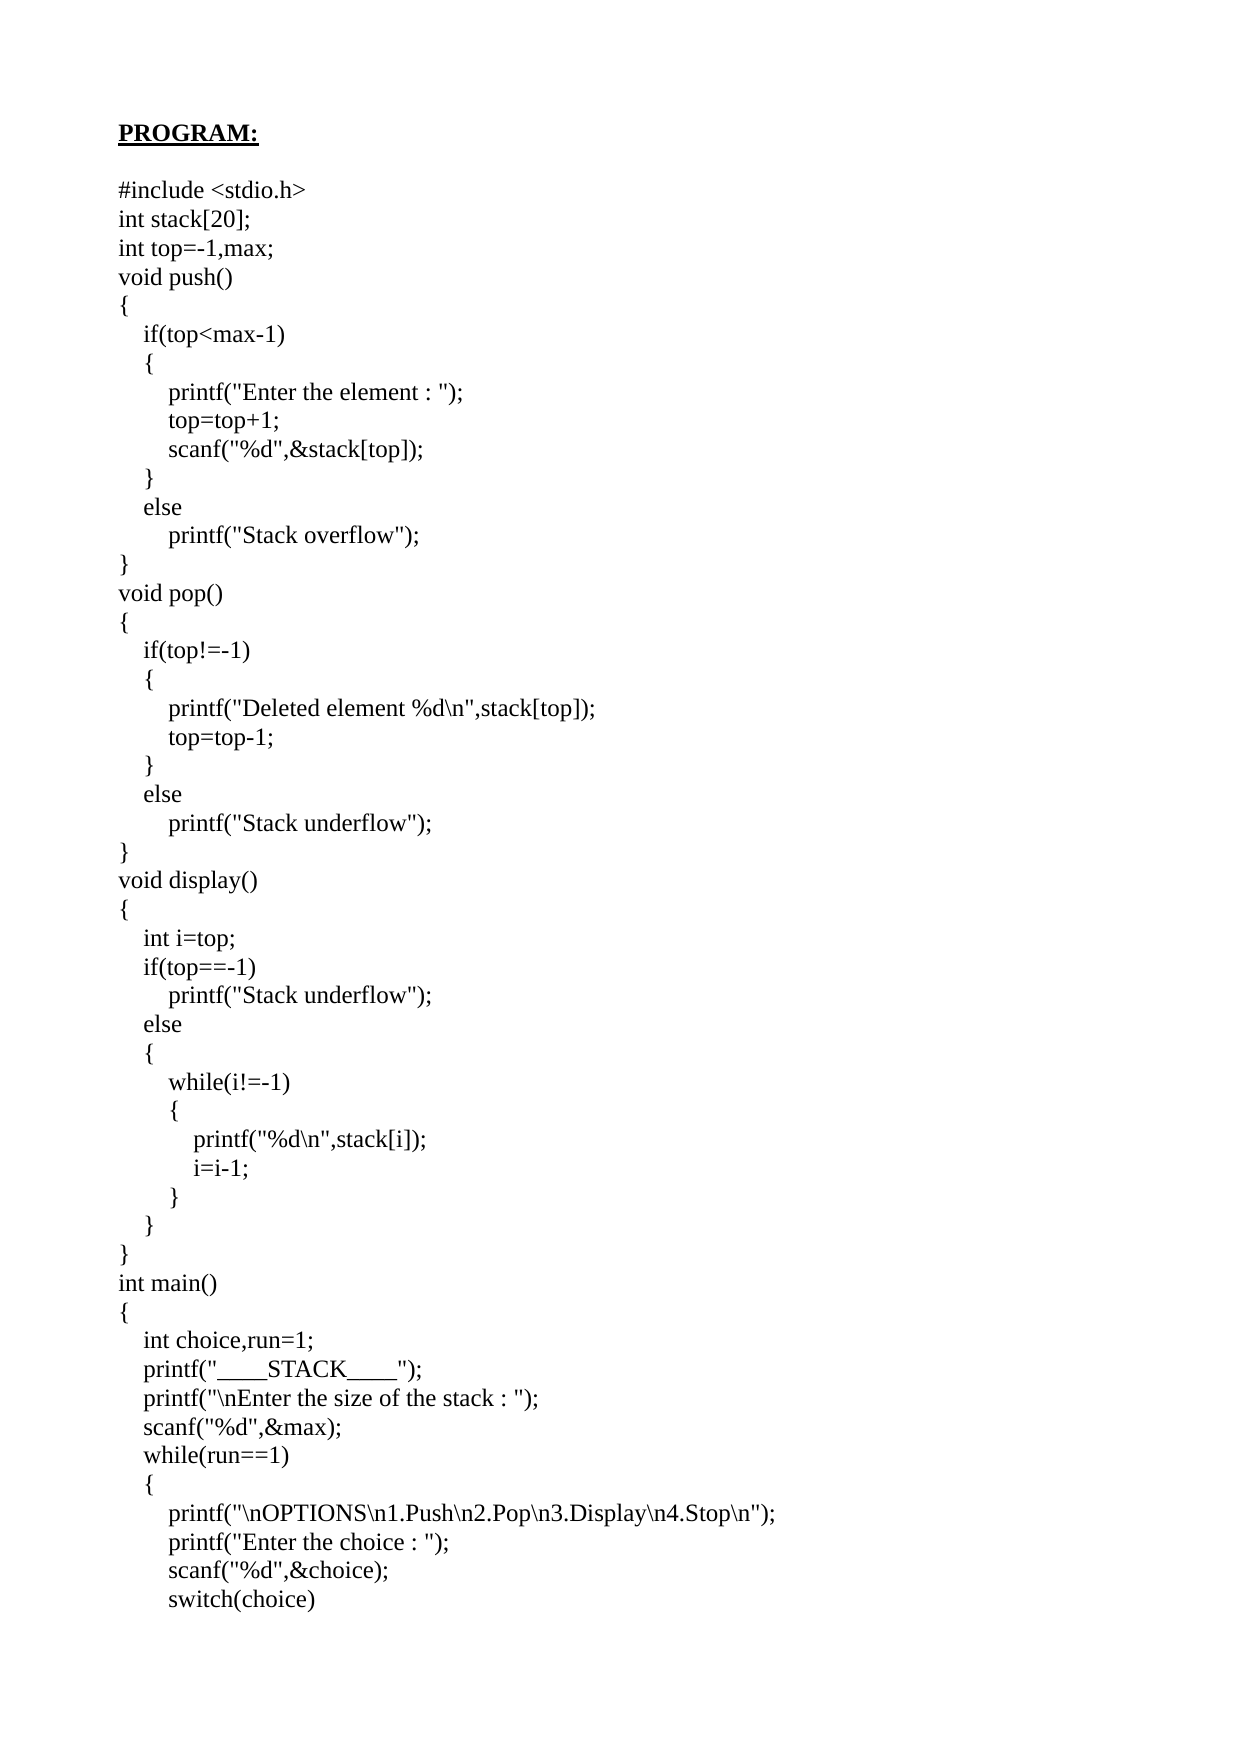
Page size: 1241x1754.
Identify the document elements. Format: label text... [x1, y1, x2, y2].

text #include <stdio.h> [118, 176, 1122, 204]
text else [118, 1009, 1122, 1038]
text } [118, 1239, 1122, 1268]
text if(top!=-1) [118, 636, 1122, 664]
text if(top<max-1) [118, 319, 1122, 348]
text { [118, 1096, 1122, 1124]
text printf("____STACK____"); [118, 1354, 1122, 1383]
text top=top+1; [118, 406, 1122, 434]
text { [118, 664, 1122, 693]
text printf("\nOPTIONS\n1.Push\n2.Pop\n3.Display\n4.Stop\n"); [118, 1498, 1122, 1527]
text scanf("%d",&max); [118, 1412, 1122, 1441]
text } [118, 1211, 1122, 1239]
text while(run==1) [118, 1441, 1122, 1469]
text { [118, 894, 1122, 923]
text } [118, 463, 1122, 492]
text int main() [118, 1268, 1122, 1297]
text int i=top; [118, 923, 1122, 952]
text { [118, 1469, 1122, 1498]
text printf("\nEnter the size of the stack : "); [118, 1383, 1122, 1412]
text void display() [118, 866, 1122, 894]
text printf("Deleted element %d\n",stack[top]); [118, 693, 1122, 722]
text { [118, 1038, 1122, 1067]
text { [118, 607, 1122, 636]
text switch(choice) [118, 1584, 1122, 1613]
text } [118, 549, 1122, 578]
text scanf("%d",&choice); [118, 1556, 1122, 1584]
text printf("Enter the element : "); [118, 377, 1122, 406]
text PROGRAM: [118, 118, 1122, 147]
text while(i!=-1) [118, 1067, 1122, 1096]
text void push() [118, 262, 1122, 291]
text printf("Enter the choice : "); [118, 1527, 1122, 1556]
text } [118, 837, 1122, 866]
text { [118, 291, 1122, 319]
text void pop() [118, 578, 1122, 607]
text else [118, 779, 1122, 808]
text printf("Stack overflow"); [118, 521, 1122, 549]
text } [118, 1182, 1122, 1211]
text if(top==-1) [118, 952, 1122, 981]
text int choice,run=1; [118, 1326, 1122, 1354]
text { [118, 1297, 1122, 1326]
text int stack[20]; [118, 204, 1122, 233]
text scanf("%d",&stack[top]); [118, 434, 1122, 463]
text } [118, 751, 1122, 779]
text printf("Stack underflow"); [118, 981, 1122, 1009]
text else [118, 492, 1122, 521]
text int top=-1,max; [118, 233, 1122, 262]
text printf("Stack underflow"); [118, 808, 1122, 837]
text { [118, 348, 1122, 377]
text i=i-1; [118, 1153, 1122, 1182]
text top=top-1; [118, 722, 1122, 751]
text printf("%d\n",stack[i]); [118, 1124, 1122, 1153]
